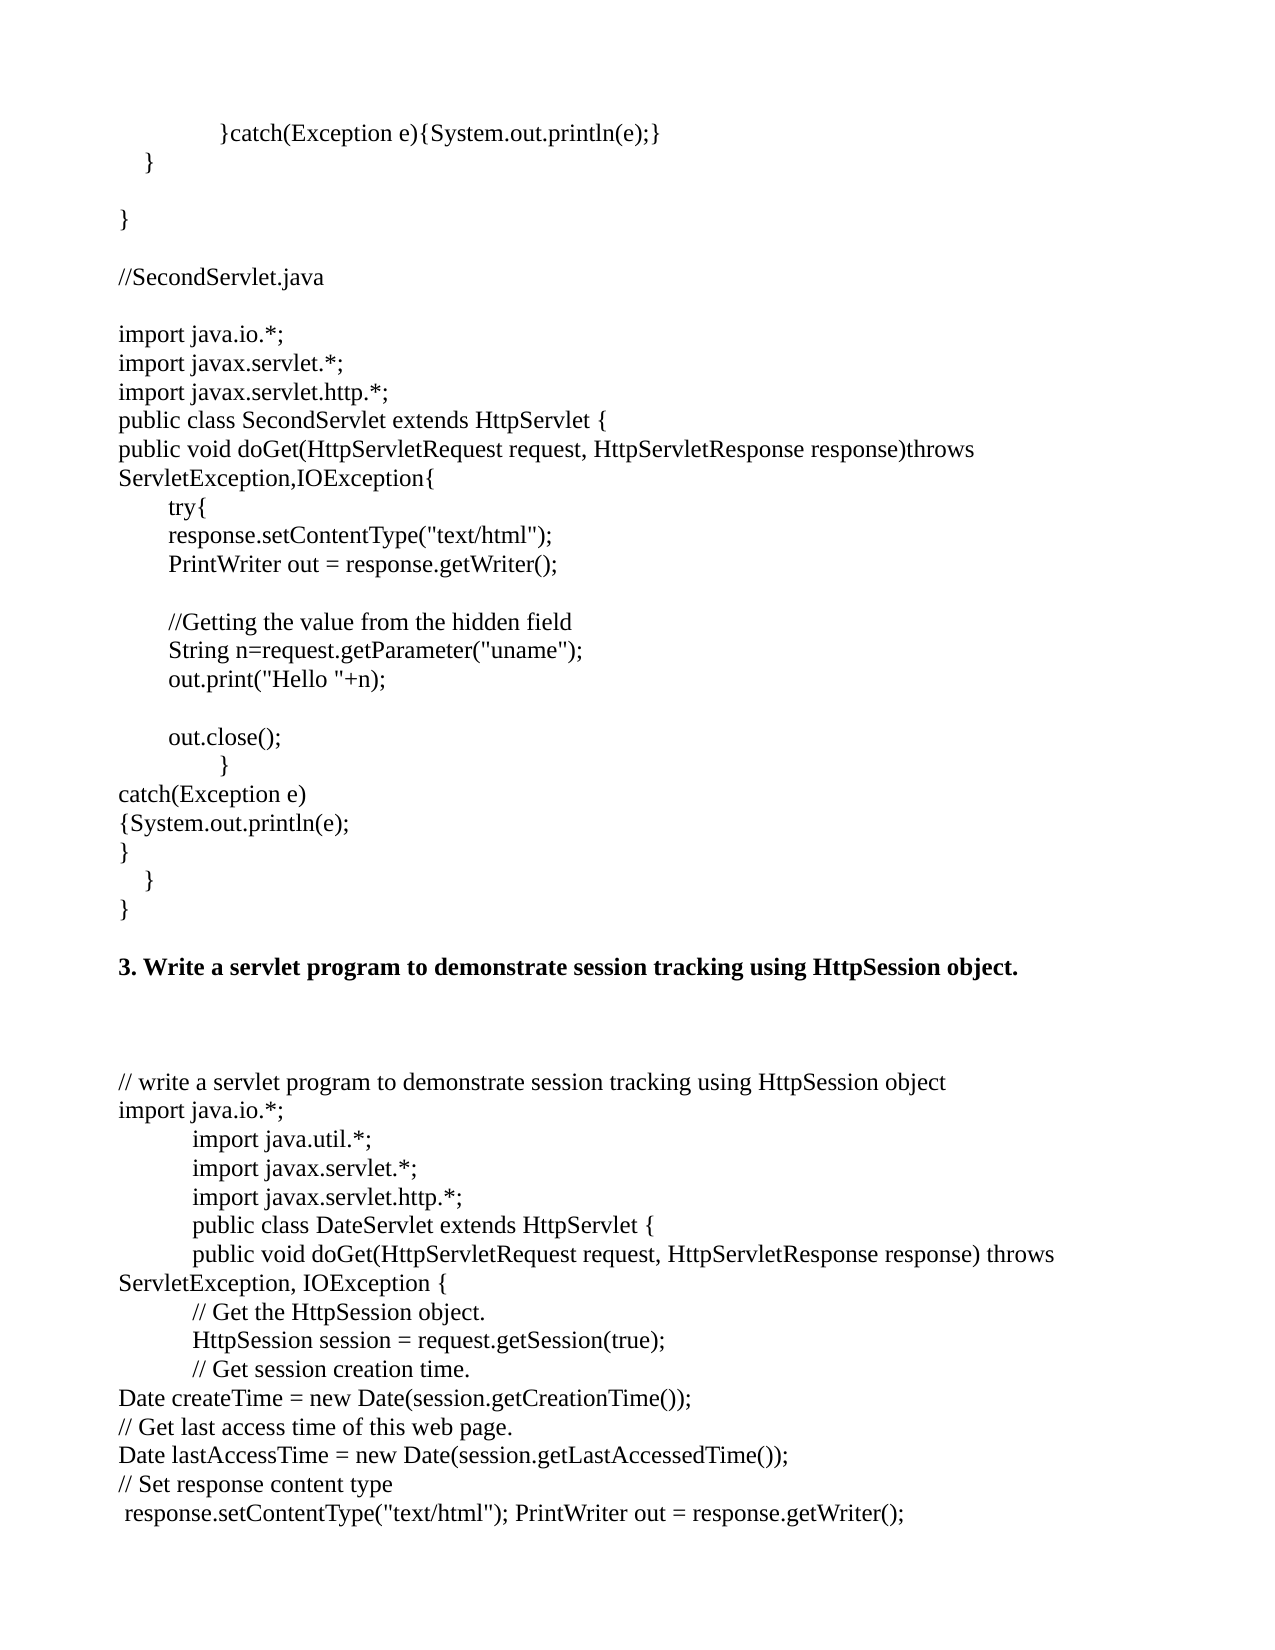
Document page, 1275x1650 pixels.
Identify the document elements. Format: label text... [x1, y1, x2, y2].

text public class SecondServlet extends HttpServlet { [118, 406, 1157, 434]
text Date createTime = new Date(session.getCreationTime()); [118, 1383, 1157, 1412]
text import javax.servlet.http.*; [118, 377, 1157, 406]
text import java.io.*; [118, 1096, 1157, 1124]
text import javax.servlet.http.*; [118, 1182, 1157, 1211]
text {System.out.println(e); [118, 808, 1157, 837]
text String n=request.getParameter("uname"); [118, 636, 1157, 664]
text // write a servlet program to demonstrate session tracking using HttpSession object [118, 1067, 1157, 1096]
text response.setContentType("text/html"); [118, 521, 1157, 549]
text import javax.servlet.*; [118, 348, 1157, 377]
text } [118, 204, 1157, 233]
text out.print("Hello "+n); [118, 664, 1157, 693]
text //SecondServlet.java [118, 262, 1157, 291]
text HttpSession session = request.getSession(true); [118, 1326, 1157, 1354]
text } [118, 837, 1157, 866]
text // Get last access time of this web page. [118, 1412, 1157, 1441]
text // Get the HttpSession object. [118, 1297, 1157, 1326]
text try{ [118, 492, 1157, 521]
text import java.io.*; [118, 319, 1157, 348]
text public void doGet(HttpServletRequest request, HttpServletResponse response)throws ServletException,IOException{ [118, 434, 1157, 492]
text out.close(); [118, 722, 1157, 751]
text } [118, 147, 1157, 176]
text // Set response content type [118, 1469, 1157, 1498]
text } [118, 866, 1157, 894]
text } [118, 894, 1157, 923]
text public void doGet(HttpServletRequest request, HttpServletResponse response) throws ServletException, IOException { [118, 1239, 1157, 1297]
text import java.util.*; [118, 1124, 1157, 1153]
text } [118, 751, 1157, 779]
text }catch(Exception e){System.out.println(e);} [118, 118, 1157, 147]
text PrintWriter out = response.getWriter(); [118, 549, 1157, 578]
text 3. Write a servlet program to demonstrate session tracking using HttpSession object. [118, 952, 1157, 981]
text catch(Exception e) [118, 779, 1157, 808]
text public class DateServlet extends HttpServlet { [118, 1211, 1157, 1239]
text //Getting the value from the hidden field [118, 607, 1157, 636]
text response.setContentType("text/html"); PrintWriter out = response.getWriter(); [118, 1498, 1157, 1527]
text // Get session creation time. [118, 1354, 1157, 1383]
text import javax.servlet.*; [118, 1153, 1157, 1182]
text Date lastAccessTime = new Date(session.getLastAccessedTime()); [118, 1441, 1157, 1469]
